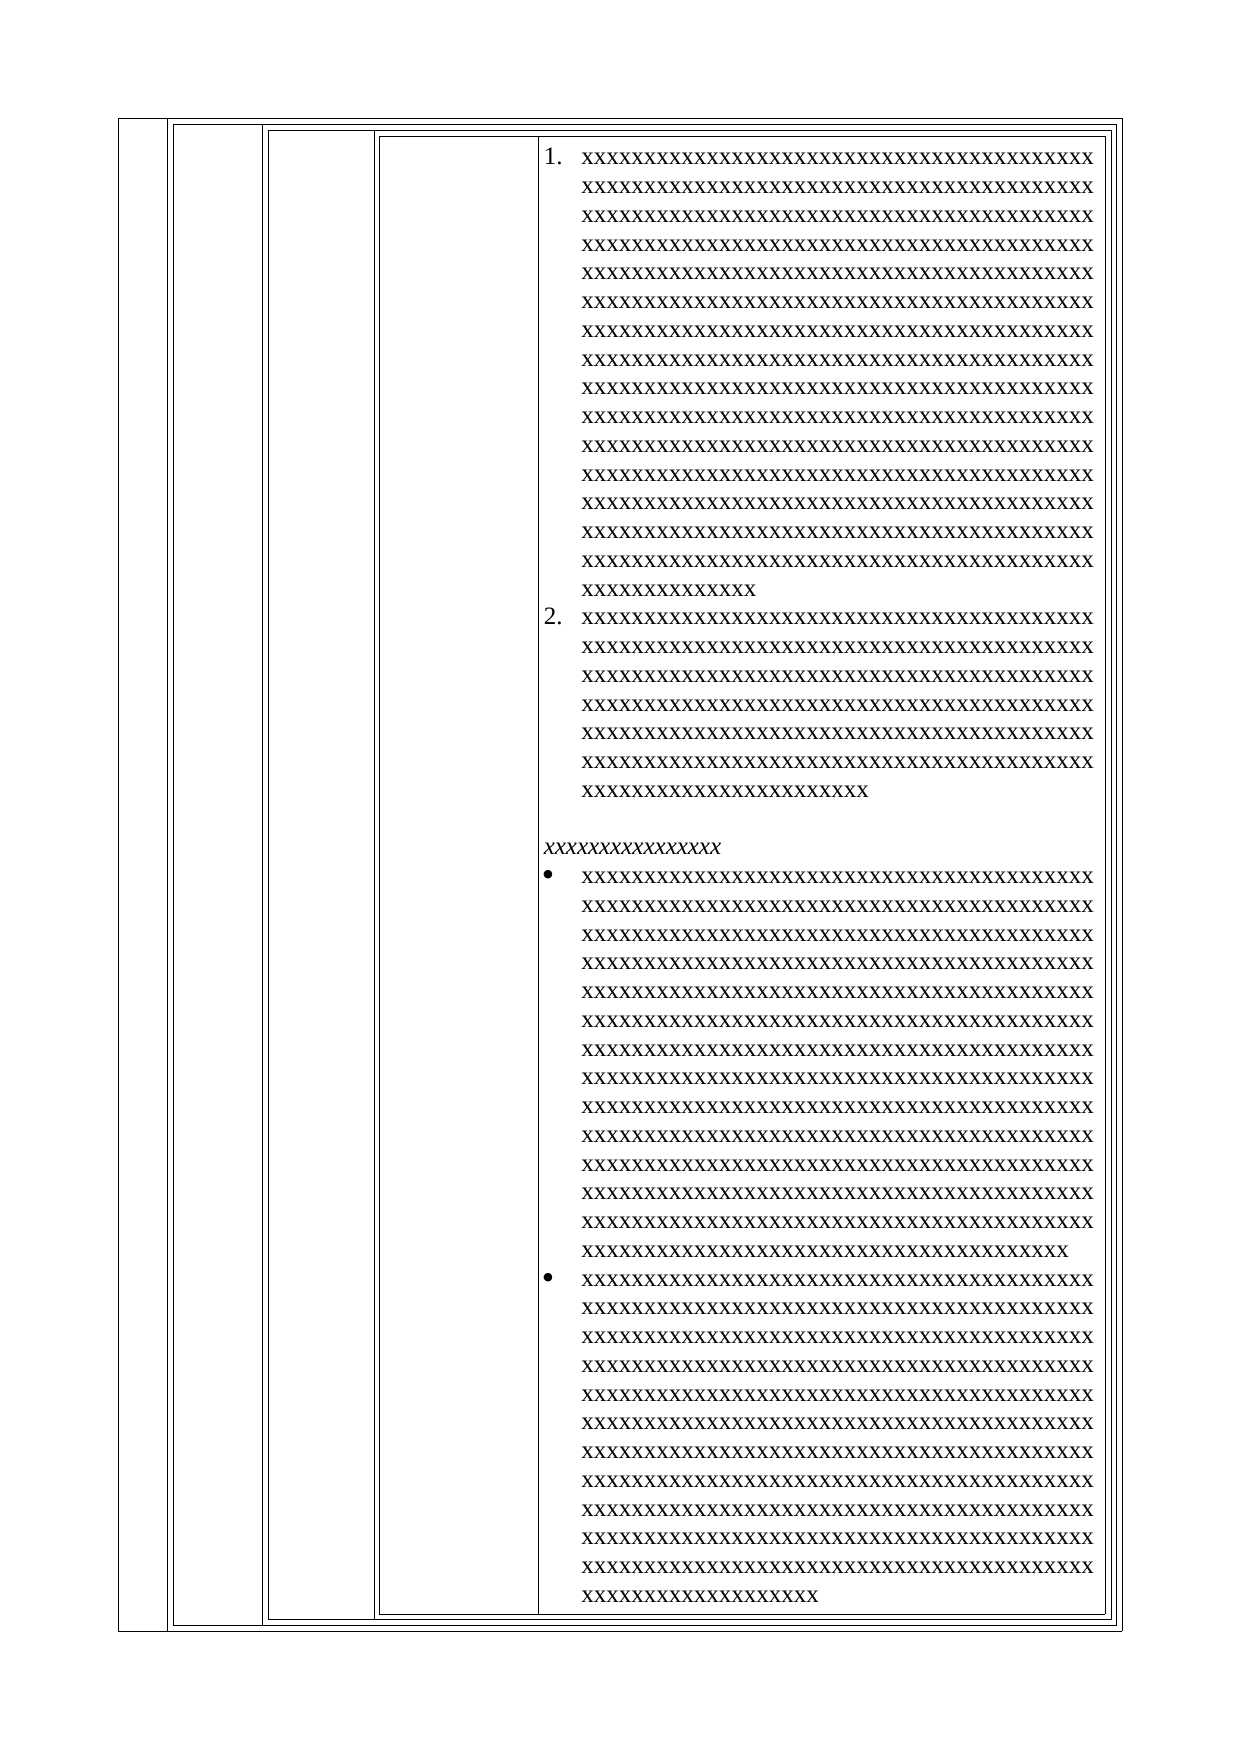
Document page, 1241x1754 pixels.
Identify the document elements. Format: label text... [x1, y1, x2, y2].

table_cell [380, 137, 538, 1613]
table_cell [375, 131, 1111, 1619]
table_cell [119, 119, 167, 1631]
table_cell [269, 131, 374, 1619]
table_cell [168, 119, 1122, 1631]
table_cell xxxxxxxxxxxxxxxxx xxxxxxxxxxxxxxxxxxxxxxxxxxxxxxxxxxxxxxxxxxxxxxxxxxxxxxxxxxxxxxxxxxxxxxxxxxxxxxxxxxxxxxxxxxxxxxxxxxxxxxxxxxxxxxxxxxxxxxxxxxxxxxxxxxxxxxxxxxxxxxxxxxxxxxxxxxxxxxxxxxxxxxxxxxxxxxxxxxxxxxxxxxxxxxxxxxxxxxxxxxxxxxxxxxxxxxxxxxxxxxxxxxxxxxxxxxxxxxxxxxxxxxxxxxxxxxxxxxxxxxxxxxxxxxxxxxxxxxxxxxxxxxxxxxxxxxxxxxxxxxxxxxxxxxxxxxxxxxxxxxxxxxxxxxxxxxxxxxxxxxxxxxxxxxxxxxxxxxxxxxxxxxxxxxxxxxxxxxxxxxxxxxxxxxxxxxxxxxxxxxxxxxxxxxxxxxxxxxxxxxxxxxxxxxxxxxxxxxxxxxxxxxxxxxxxxxxxxxxxxxxxxxxxxxxxxxxxxxxxxxxxxxxxxxxxxxxxxxxxxxxxxxxxxxxxxxxxxxxxxxxxxxxxxxxxxxxxxxxxxxxxxxxxxxxxxxxxxxxxxxxxxxxxxxxxxxxxxxxxxxxxxxxxxxxxxxxxxxxxxxxxxxxxxxxxxxxxxxxxxxxxxxxxxxxxxxxxxxxxxxxxxxxxxxxxxxxxxxxxxxxxxxxxxxxxxxxxxxxxxxxxxxxxxxxxxxxxxxxxxxxxxxxxxxxxxxxxxxxxxxxxxxxxxxxxxxxxxxxxxxxxxxxxxxxxxxxxxxxxxxxxxxxxxxxxxxxxxxxxxxxxxxxxxxxxxxxxxxxxxxxxxxxxxxxxxxxxxxxxxxxxxxxxxxx xxxxxxxxxxxxxxxxxxxxxxxxxxxxxxxxxxxxxxxxxxxxxxxxxxxxxxxxxxxxxxxxxxxxxxxxxxxxxxxxxxxxxxxxxxxxxxxxxxxxxxxxxxxxxxxxxxxxxxxxxxxxxxxxxxxxxxxxxxxxxxxxxxxxxxxxxxxxxxxxxxxxxxxxxxxxxxxxxxxxxxxxxxxxxxxxxxxxxxxxxxxxxxxxxxxxxxxxxxxxxxxxxxxxxxxxxxxxxxxxxxxxxxxxxxxxxxxxxxxxxxxxxxxxxxxxxxxxxxxxxxxxxxxxxxxxxxxxxxxxxxxxxxxxxxxxxxxxxxxxxxxxxxxxxxxxxxxxxxxxxxxxxxxxxxxxxxxxxxxxxxxxxxxxxxxxxxxxxxxxxxxxxxxxxxxxxxxxxxxxxxxxxxxxxxxxxxxxxxxxxxxxxxxxxxxxxxxxxxxxxxxxxxxxxxxxxxxxxxxxxxxxxxxxxxxxxxxxxxxxxxxxxxxxxxxxxxxxxxxxxxxxxxxxxxxxxxxxxxxxxxxxxxxxxxxxxxxxxxxxxxxxxxxxxxxxxxxxxxxxxxxxxxxxxxxxxxxxxxxxxxxxxxxxxxxxxxxxxxxxxxxxxxxxxxxxxxxxxxxxxxxxxxxxxxxxxxxxxxxxxxxxxxxxxxxxxxxxxxxxxxxxxxxxxxxxxxxxxxxxxxxxxxxxxxxxxxxxxxxxxxxxx xxxxxxxxxxxxxxxxxxxxxxxxxxxxxxxxxxxxxxxxxxxxxxxxxxxxxxxxxxxxxxxxxxxxxxxxxxxxxxxxxxxxxxxxxxxxxxxxxxxxxxxxxxxxxxxxxxxxxxxxxxxxxxxxxxxxxxxxxxxxxxxxxxxxxxxxxxxxxxxxxxxxxxxxxxxxxxxxxxxxxxxxxxxxxxxxxxxxxxxxxxxxxxxxxxxxxxxxxxxxxxxxxxxxxxxxxxxxxxxxxxxxxxxxxxxxxxxxxxxxxxxxxxxxxxxxxxxxxxxxxxxxxxxxxxxxxxxxxxxxxxxxxxxxxxxxxxxxxxxxxxxxxxxxxxxxxxxxxxxxxxxxxxxxxxxxxxxxxxxxxxxxxxxxxxxxxxxxxxxxxxxxxxxxxxxxxxxxxxxxxxxxxxxxxxxxxxxxxxxxxxxxxxxxxxxxxxxxxxxxxxxxxxxxxxxxxxxxxxxxxxxxxxxxxxxxxxxxxxxxxxxxxxxxxxxxxxxxxxxxxxxxxxxxxxxxxxxxxxxxxxxxxxxxxxxxxxxxxxxxxxxxxxxxxxxxxxxxxxxxxxxxxxxxxxxxxxxxxxxxxxxxxxxxxxxxxxxxxxxxxxxxxxxxxxxxxxxxxxxxxxxxxxxxxxxxxxxxxxxxxxxxxxxxxxxxxxxxxxxxxxxxxxxxxxxxxxxxxxxxxxxxxxxxxxxxxxxxxxxxxxxxxxxxxxxxxxxxxxxxxxxxxxxxxxxxxxxxxxxxxxxxxxxxxxxxx xxxxxxxxxxxxxxxxxxxxxxxxxxxxxxxxxxxxxxxxxxxxxxxxxxxxxxxxxxxxxxxxxxxxxxxxxxxxxxxxxxxxxxxxxxxxxxxxxxxxxxxxxxxxxxxxxxxxxxxxxxxxxxxxxxxxxxxxxxxxxxxxxxxxxxxxxxxxxxxxxxxxxxxxxxxxxxxxxxxxxxxxxxxxxxxxxxxxxxxxxxxxxxxxxxxxxxxxxxxxxxxxxxxxxxxxxxxxxxxxxxxxxxxxxxxxxxxxxxxxxxxxxxxxxxxxxxxxxxxxxxxxxxxxxxxxxxxxxxxxxxxxxxxxxxxxxxxxxxxxxxxxxxxxxxxxxxxxxxxxxxxxxxxxxxxxxxxxxxxxxxxxxxxxxxxxxxxxxxxxxxxxxxxxxxxxxxxxxxxxxxxxxxxxxxxxxxxxxxxxxxxxxxxxxxxxxxxxxxxxxxxxxxxxxxxxxxxxxxxxxxxxxxxxxxxxxxxxxxxxxxxxxxxxxxxxxxxxxxxxxxxxxxxxxxxxxxxxxxxxxx xxxxxxxxxxxxxxxxxxxxxxxxxxx xxxxxxxxxxxxxxxxxxxxxxxxxxxxxxxxxxxxxxxxxxxxxxxxxxxxxxxxxxxxxxxxxxxxxxxxxxxxxxxxxxxxxxxxxxxxxxxxxxxxxxxxxxxxxxxxxxxxxxxxxxxxxxxxxxxxxxxxxxxxxxxxxxxxxxxxxxxxxxxxxxxxxxxxxxxxxxxxxxxxxxxxxxxxxxxxxxxxxxxxxxxxxxxxxxxxxxxxxxxxxxxxxxxxxxxxxxxxxxxxxxxxxxxxxxxxxxxxxxxxxxxxxxxxxxxxxxxxxxxxxxxxxxxxxxxxxxxxxxxxxxxxxxxxxxxxxxxxxxxxxxxxxxxxxxxxxxxxxxxxxxxxxxxxxxxxxxxxxxxxxxxxxxxxxxxxxxxxxxxxxxxxxxxxxxxxxxxxxxxxxxxxxxxxxxxxxxxxxxxxxxxxxxxxxxxxxxxxxxxxxxxxxxxxxxxxxxxxxxxxxxxxxxxxxxxxxxxxxxxxxxxxxxxxxxxxxxxxxxxxxxxxxxxxxxxxxxxxxxxxxxxxxxxxxxxxxxxxxxxxxxxxxxxxxxxxxxxxxxxxxxxxxxxxxxxxxxxxxxxxxxxxxxxxxxxxxxxxxxxxxxxxxxxxxxxxxxxxxxxxxxxxxxxxx xxxxxxxxxxxxxxxxxxxxxxxxxxxxxxxxxxxxxxxxxxxxxxxxxxxxxxxxxxxxxxxxxxxxxxxxxxxxxxxxxxxxxxxxxxxxxxxxxxxxxxxxxxxxxxxxxxxxxxxxxxxxxxxxxxxxxxxxxxxxxxxxxxxxxxxxxxxxxxxxxxxxxxxxxxxxxxxxxxxxxxxxxxxxxxxxxxxxxxxxxxxxxxxxxxxxxxxxxxxxxxxxxxxxxxxxxxxxxxxxxxxxxxxxxxxxxxxxxxxxxxxxxxxxx xxxxxxxxxxxxxxxx xxxxxxxxxxxxxxxxxxxxxxxxxxxxxxxxxxxxxxxxxxxxxxxxxxxxxxxxxxxxxxxxxxxxxxxxxxxxxxxxxxxxxxxxxxxxxxxxxxxxxxxxxxxxxxxxxxxxxxxxxxxxxxxxxxxxxxxxxxxxxxxxxxxxxxxxxxxxxxxxxxxxxxxxxxxxxxxxxxxxxxxxxxxxxxxxxxxxxxxxxxxxxxxxxxxxxxxxxxxxxxxxxxxxxxxxxxxxxxxxxxxxxxxxxxxxxxxxxxxxxxxxxxxxxxxxxxxxxxxxxxxxxxxxxxxxxxxxxxxxxxxxxxxxxxxxxxxxxxxxxxxxxxxxxxxxxxxxxxxxxxxxxxxxxxxxxxxxxxxxxxxxxxxxxxxxxxxxxxxxxxxxxxxxxxxxxxxxxxxxxxxxxxxxxxxxxxxxxxxxxxxxxxxxxxxxxxxxxxxxxxxxxxxxxxxxxxxxxxxxxxxxxxxxxxxxxxxxxxxxxxxxxxxxxxxxxxxxxxxxxxxxxxxxxxxxxxxxxxxxxxxxxxxxxxxxxxxxxxxxxxxxxxxxxxxxxxxxxxxxxxxxxxxxxxxx xxxxxxxxxxxxxxxxxxxxxxxxxxxxxxxxxxxxxxxxxxxxxxxxxxxxxxxxxxxxxxxxxxxxxxxxxxxxxxxxxxxxxxxxxxxxxxxxxxxxxxxxxxxxxxxxxxxxxxxxxxxxxxxxxxxxxxxxxxxxxxxxxxxxxxxxxxxxxxxxxxxxxxxxxxxxxxxxxxxxxxxxxxxxxxxxxxxxxxxxxxxxxxxxxxxxxxxxxxxxxxxxxxxxxxxxxxxxxxxxxxxxxxxxxxxxxxxxxxxxxxxxxxxxxxxxxxxxxxxxxxxxxxxxxxxxxxxxxxxxxxxxxxxxxxxxxxxxxxxxxxxxxxxxxxxxxxxxxxxxxxxxxxxxxxxxxxxxxxxxxxxxxxxxxxxxxxxxxxxxxxxxxxxxxxxxxxxxxxxxxxxxxxxxxxxxxxxxxxxxxxxxxxxxxxxxxxxxxxxxxxxxxxxxxxxxxxxxxxxxxxxxxxxxxx xxxxxxxxxxxxxxxxxxxxxxxxxxxxxxxxxxxxxxxxxxxxxxxxxxxxxxxxxxxxxxxxxxxxxxxxxxxxxxxxxxxxxxxxxxxxxxxxxxxxxxxxxxxxxxxxxxxxxxxxxxxxxxxxxxxxxxxxxxxxxxxxxxxxxxxxxxxxxxxxxxxxxxxxxxxxxxxxxxxxxxxxxxxxxxxxxxxxxxxxxxxxxxxxxxxxxxxxxxxxxxxxxxxxxxxxxxxxxxxxxxxxxxxxxxxxxxxxxxxxxxxxxxxxxxxxxxxxxxxxxxxxxxxxxxxxxxxxxxxxxxxxxxxxxxxxxxxxxxxxxxxxxxxxxxxxxxxxxxxxxxxxxxxxxxxxxxxxxxxxxxxxxxxxxxxxxxxxxxxxxxxxxxxxxxxxxxxxxxxxxxxxxxxxxxxxxxxxxxxxxxxxxxxxxxxxxxxxxxxxxxxxxxxxxxxxxxxxxxxxxxxxxxxxxxxxxxxxxxxxxxxxxxxxxxxxxxxxxxxxxxxxxxxxxxxxxxxxxxxxxxxxxxxxxxxxxxxxxxxxxxxxxxxxxxxxxxxxxxxxxxxxxxxxxxxxxxxxxxxxxxxxxxxxxxxxxxxxxxxxxxxxxxxxxxxxxxxxxxxxxxxxxxxxxxxxxxxxxxxxxxxxxxxxxxxxxxxxxxxxxxxxxxxxxxxxxxx xxxxxxxxxxxxxxxxxxxxxxxxxxxxxxxxxxxxxxxxxxxxxxxxxxxxxxxxxxxxxxxxxxxxxxxxxxxxxxxxxxxxxxxxxxxxxxxxxxxxxxxxxxxxxxxxxxxxxxxxxxxxxxxxxxxxxxxxxxxxxxxxxxxxxxxxxxxxxxxxxxxxxxxxxxxxxxxxxxxxxxxxxxxxxxxxxxxxxxxxxxxxxxxxxxxxxxxxxxxxxxxxxxxxxxxxxxxxxxxxxxxxxxxxxxxxxxxxxxxxxxxxxxxxxxxxxxxxxxxxxxxxxxxxxxxxxxxxxxxxxxxxxxxxxxxxxxxxxxxxxxxxxxxxxxxxxxxxxxxxxxxxxxxxxxxxxxxxxxxxxxxxxxxxxxxxxxxxxxxxxxxxxxxxxxxxxxxxxxxxxxxxxxxxxxxxxxxxxxxxxxxxxxxxxxxxxxxxxxxxxxxxxxxxxxxxxxxxxxxxxxxxxxxxxxxxxxxxxxxxxxxxxxxxxxxxxxxxxxxxxxxxxxxxxxxxxxxxxxxxxxxxxxxxxxxxxxxxxxxxxxxxxxxxxxxxxxxxxxxxxxxxxxxxxxxxxxxxxxxxxxxxxxxxxxxxxxxxxxxxxxxxxxxxxxxxxxxxxxxxxxxxxxxxxxxxxxxxxxxxxxxxxxxxxxxxxxxxxxxxxxxxxxxxxxxxxxxxxxxxxxxxxxxxxxxxxxxxxxxxxxxxxxxxxxxxxxxxxxxxxxxxxxxxxxxxxxxxxxxxxxxxxxxxxxxxxxxxxxxxxxxxxxxxxxxxxxxxxxxxxxxxxxxxxxxxxxxxxxxxxxxxxxxxxxxxxxxxxxxxxxxxxxxxxxxxxxxxxxxxxxxxxxxxxxxxxxxxxxxxxxxxxxxxxxxxxxxxxxxxxxxxxxxxxxxxxxxxxxxxxxxxxxxxxxxxxxxxxxxxxxxxxxxxxxxxxxxxxxxxxxxxxxxxxxxxxxxxxxxxxxxxxxxxxxxxxxxxxxxxxxxxxxxxxxxxxxxxxxxxxxxxxxxxxxxxxxxxxxxxxxxxxxxxxxxxxxxxxxxxxxxxxxxxxxxxxxxxxxxxxxxxxxxxxxxxxxxxxxxxxxxxxxxxxxxxxxxxxxxxxxxxxxxxxxxxxxxxxxxxxxxxxxxxxxxxxxxxxxxxxxxxxxxxxxxxxxxxxxxxxxxxxxxxxxxxxxxxxxxxxxxxxxxxxxxxxxxxxxxxxxxxxxxxxxxxxxxxxxxxxxxxxxxxxxxxxxxxxxxxxxxxxxxxxxxxxxx [539, 137, 1105, 1613]
table_cell [174, 125, 262, 1625]
table_cell [263, 125, 1116, 1625]
